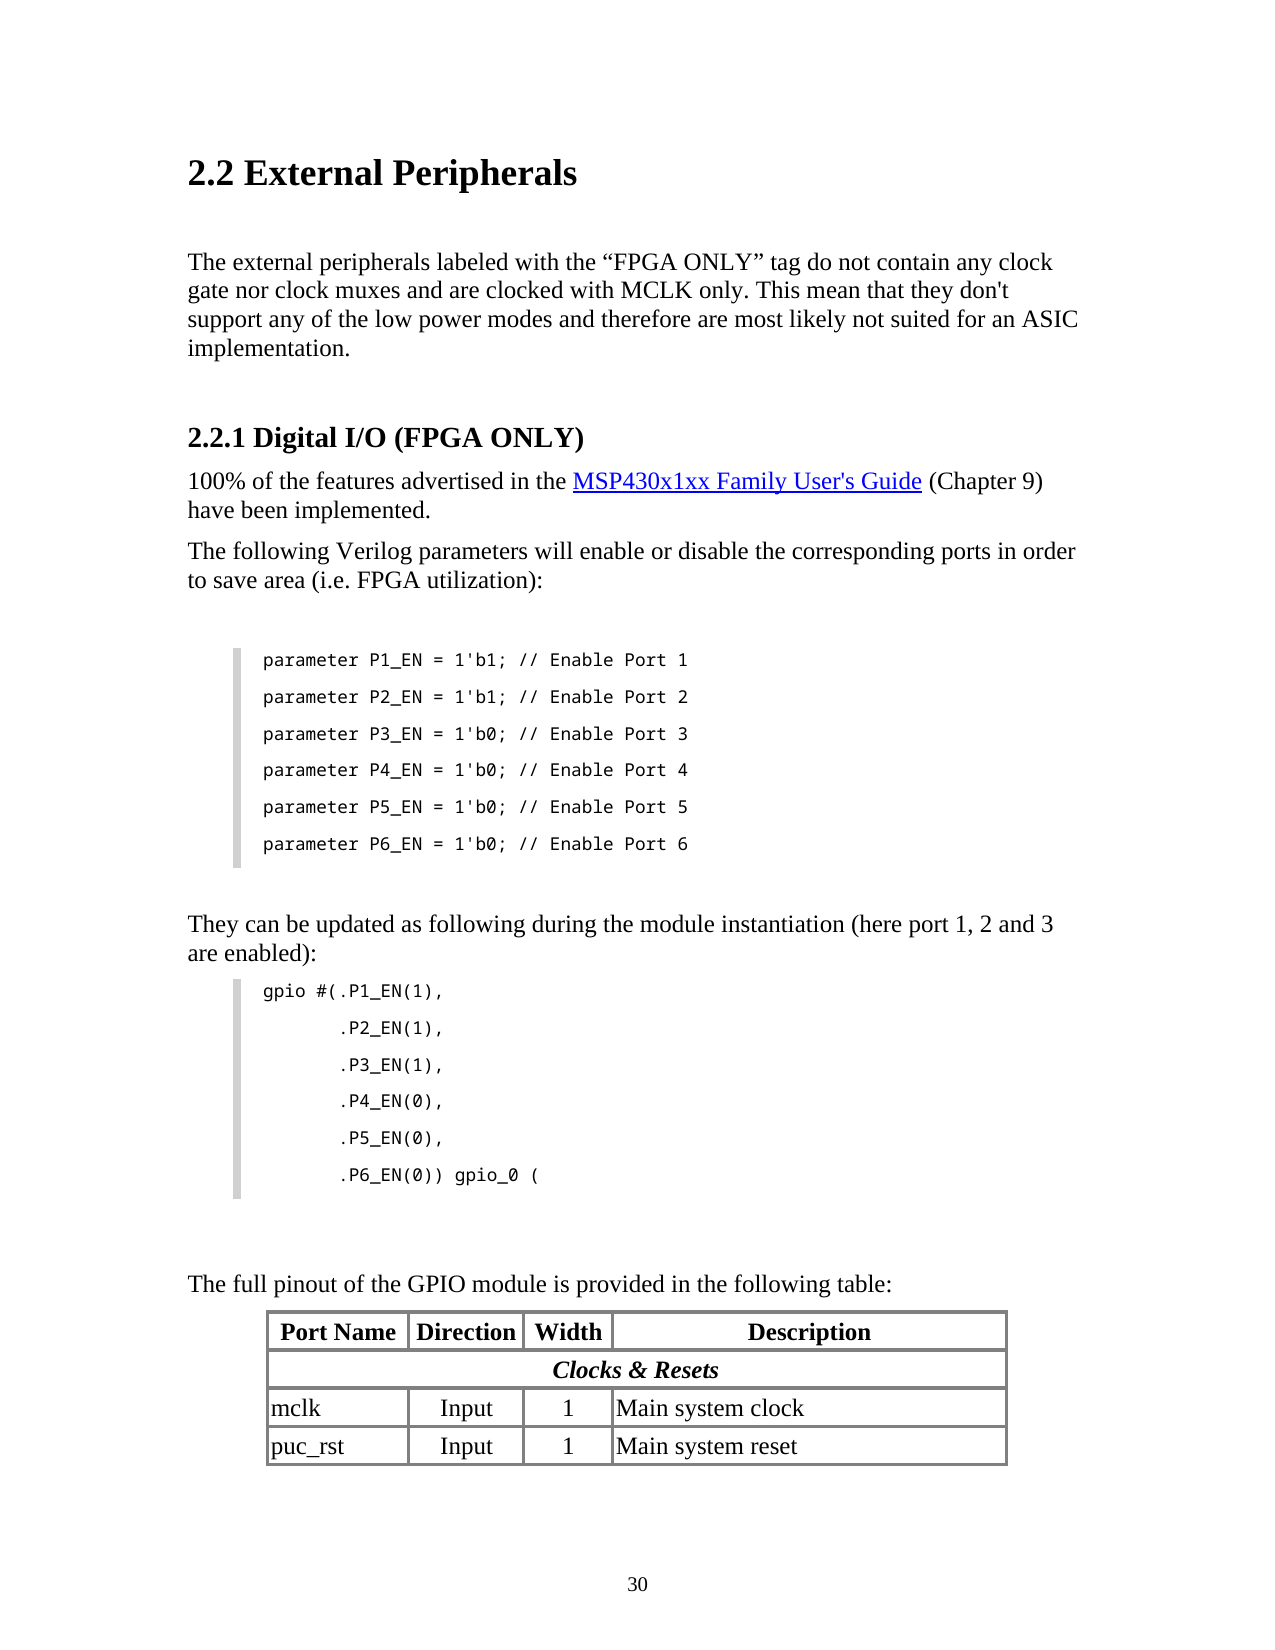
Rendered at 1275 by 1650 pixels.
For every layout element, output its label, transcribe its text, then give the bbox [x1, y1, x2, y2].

table_header [187, 648, 233, 868]
table_header Width [525, 1314, 611, 1348]
table_cell Clocks & Resets [269, 1352, 1005, 1386]
table_header [233, 979, 241, 1199]
table_cell Input [410, 1428, 522, 1463]
table_cell 1 [525, 1390, 611, 1424]
text The following Verilog parameters will enable or disable the corresponding ports in order to save area (i.e. FPGA utilization): [187, 536, 1088, 594]
table_header [241, 979, 263, 1199]
table_header Description [614, 1314, 1005, 1348]
table_header gpio #( .P1_EN(1), .P2_EN(1), .P3_EN(1), .P4_EN(0), .P5_EN(0), .P6_EN(0)) gpio_0 ( [263, 979, 576, 1199]
table_header [241, 648, 263, 868]
text 100% of the features advertised in the MSP430x1xx Family User's Guide (Chapter 9) have been implemented. [187, 466, 1088, 524]
table_header [187, 979, 233, 1199]
text 2.2 External Peripherals [187, 150, 1088, 193]
table_cell Main system clock [614, 1390, 1005, 1424]
table_header [233, 648, 241, 868]
text The external peripherals labeled with the “FPGA ONLY” tag do not contain any clock gate nor clock muxes and are clocked with MCLK only. This mean that they don't support any of the low power modes and therefore are most likely not suited for an ASIC implementation. [187, 247, 1088, 362]
table_cell Input [410, 1390, 522, 1424]
table_header Direction [410, 1314, 522, 1348]
text They can be updated as following during the module instantiation (here port 1, 2 and 3 are enabled): [187, 909, 1088, 966]
table_cell 1 [525, 1428, 611, 1463]
table_cell Main system reset [614, 1428, 1005, 1463]
table_header parameter P1_EN = 1'b1; // Enable Port 1 parameter P2_EN = 1'b1; // Enable Port 2 parameter P3_EN = 1'b0; // Enable Port 3 parameter P4_EN = 1'b0; // Enable Port 4 parameter P5_EN = 1'b0; // Enable Port 5 parameter P6_EN = 1'b0; // Enable Port 6 [263, 648, 894, 868]
table_cell puc_rst [269, 1428, 407, 1463]
text 2.2.1 Digital I/O (FPGA ONLY) [187, 420, 1088, 454]
table_cell mclk [269, 1390, 407, 1424]
table_header Port Name [269, 1314, 407, 1348]
text The full pinout of the GPIO module is provided in the following table: [187, 1269, 1088, 1298]
